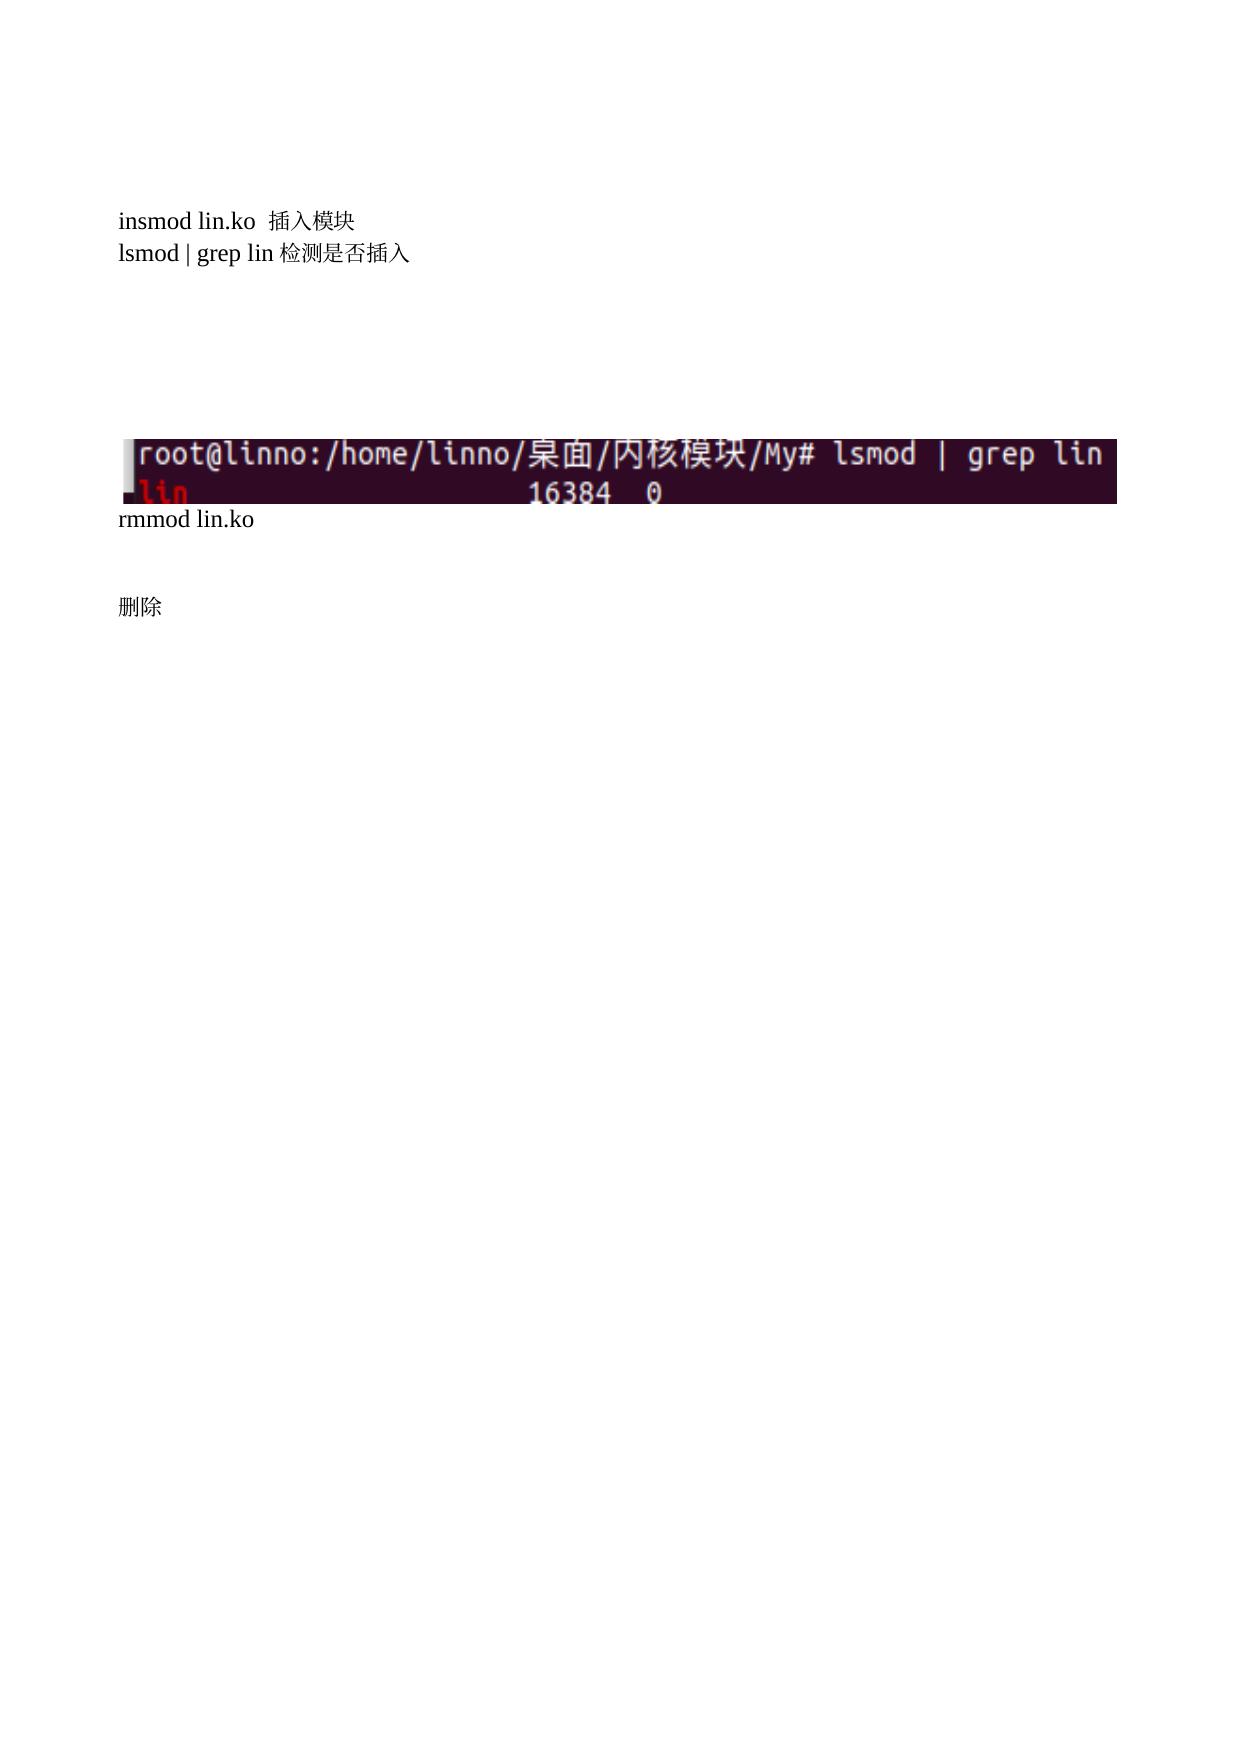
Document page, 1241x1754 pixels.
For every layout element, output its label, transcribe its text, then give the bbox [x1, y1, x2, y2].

text 删除 [118, 590, 1122, 622]
text lsmod | grep lin检测是否插入 [118, 236, 1122, 267]
picture [123, 439, 1117, 504]
text rmmod lin.ko [118, 440, 1122, 533]
text insmod lin.ko 插入模块 [118, 204, 1122, 236]
